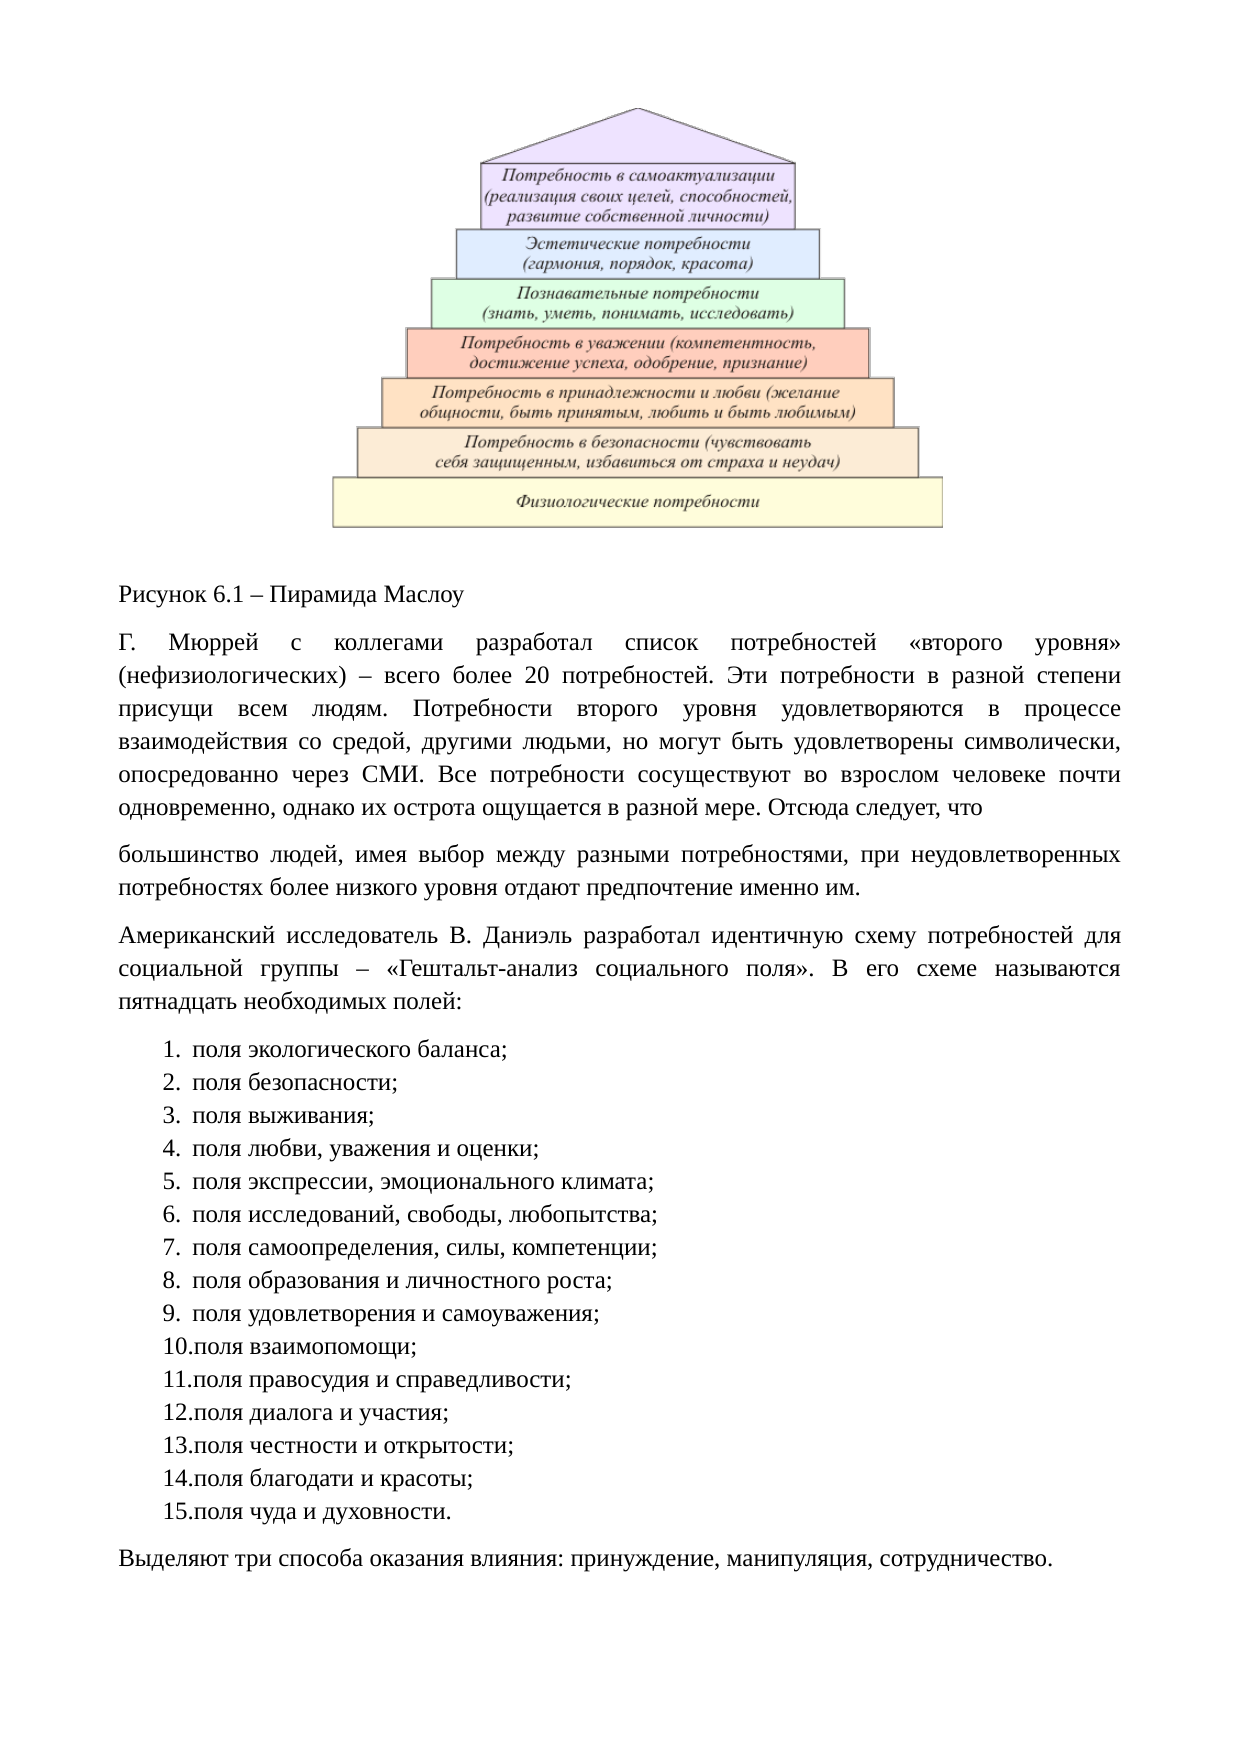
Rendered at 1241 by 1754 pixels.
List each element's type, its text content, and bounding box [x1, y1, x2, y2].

list поля благодати и красоты; [162, 1463, 1122, 1492]
picture [332, 108, 943, 528]
list поля безопасности; [162, 1067, 1122, 1095]
list поля исследований, свободы, любопытства; [162, 1199, 1122, 1227]
list поля диалога и участия; [162, 1397, 1122, 1426]
list поля выживания; [162, 1100, 1122, 1128]
list поля экспрессии, эмоционального климата; [162, 1166, 1122, 1194]
text Рисунок 6.1 – Пирамида Маслоу [118, 579, 1122, 608]
list поля чуда и духовности. [162, 1496, 1122, 1525]
list поля честности и открытости; [162, 1430, 1122, 1459]
list поля взаимопомощи; [162, 1331, 1122, 1359]
list поля правосудия и справедливости; [162, 1364, 1122, 1393]
list поля образования и личностного роста; [162, 1265, 1122, 1293]
list поля любви, уважения и оценки; [162, 1133, 1122, 1161]
text Г. Мюррей с коллегами разработал список потребностей «второго уровня» (нефизиологических) – всего более 20 потребностей. Эти потребности в разной степени присущи всем людям. Потребности второго уровня удовлетворяются в процессе взаимодействия со средой, другими людьми, но могут быть удовлетворены символически, опосредованно через СМИ. Все потребности сосуществуют во взрослом человеке почти одновременно, однако их острота ощущается в разной мере. Отсюда следует, что [118, 627, 1122, 821]
text Выделяют три способа оказания влияния: принуждение, манипуляция, сотрудничество. [118, 1543, 1122, 1572]
text большинство людей, имея выбор между разными потребностями, при неудовлетворенных потребностях более низкого уровня отдают предпочтение именно им. [118, 839, 1122, 901]
text Американский исследователь В. Даниэль разработал идентичную схему потребностей для социальной группы – «Гештальт-анализ социального поля». В его схеме называются пятнадцать необходимых полей: [118, 920, 1122, 1015]
list поля экологического баланса; [162, 1034, 1122, 1062]
list поля самоопределения, силы, компетенции; [162, 1232, 1122, 1261]
list поля удовлетворения и самоуважения; [162, 1298, 1122, 1327]
